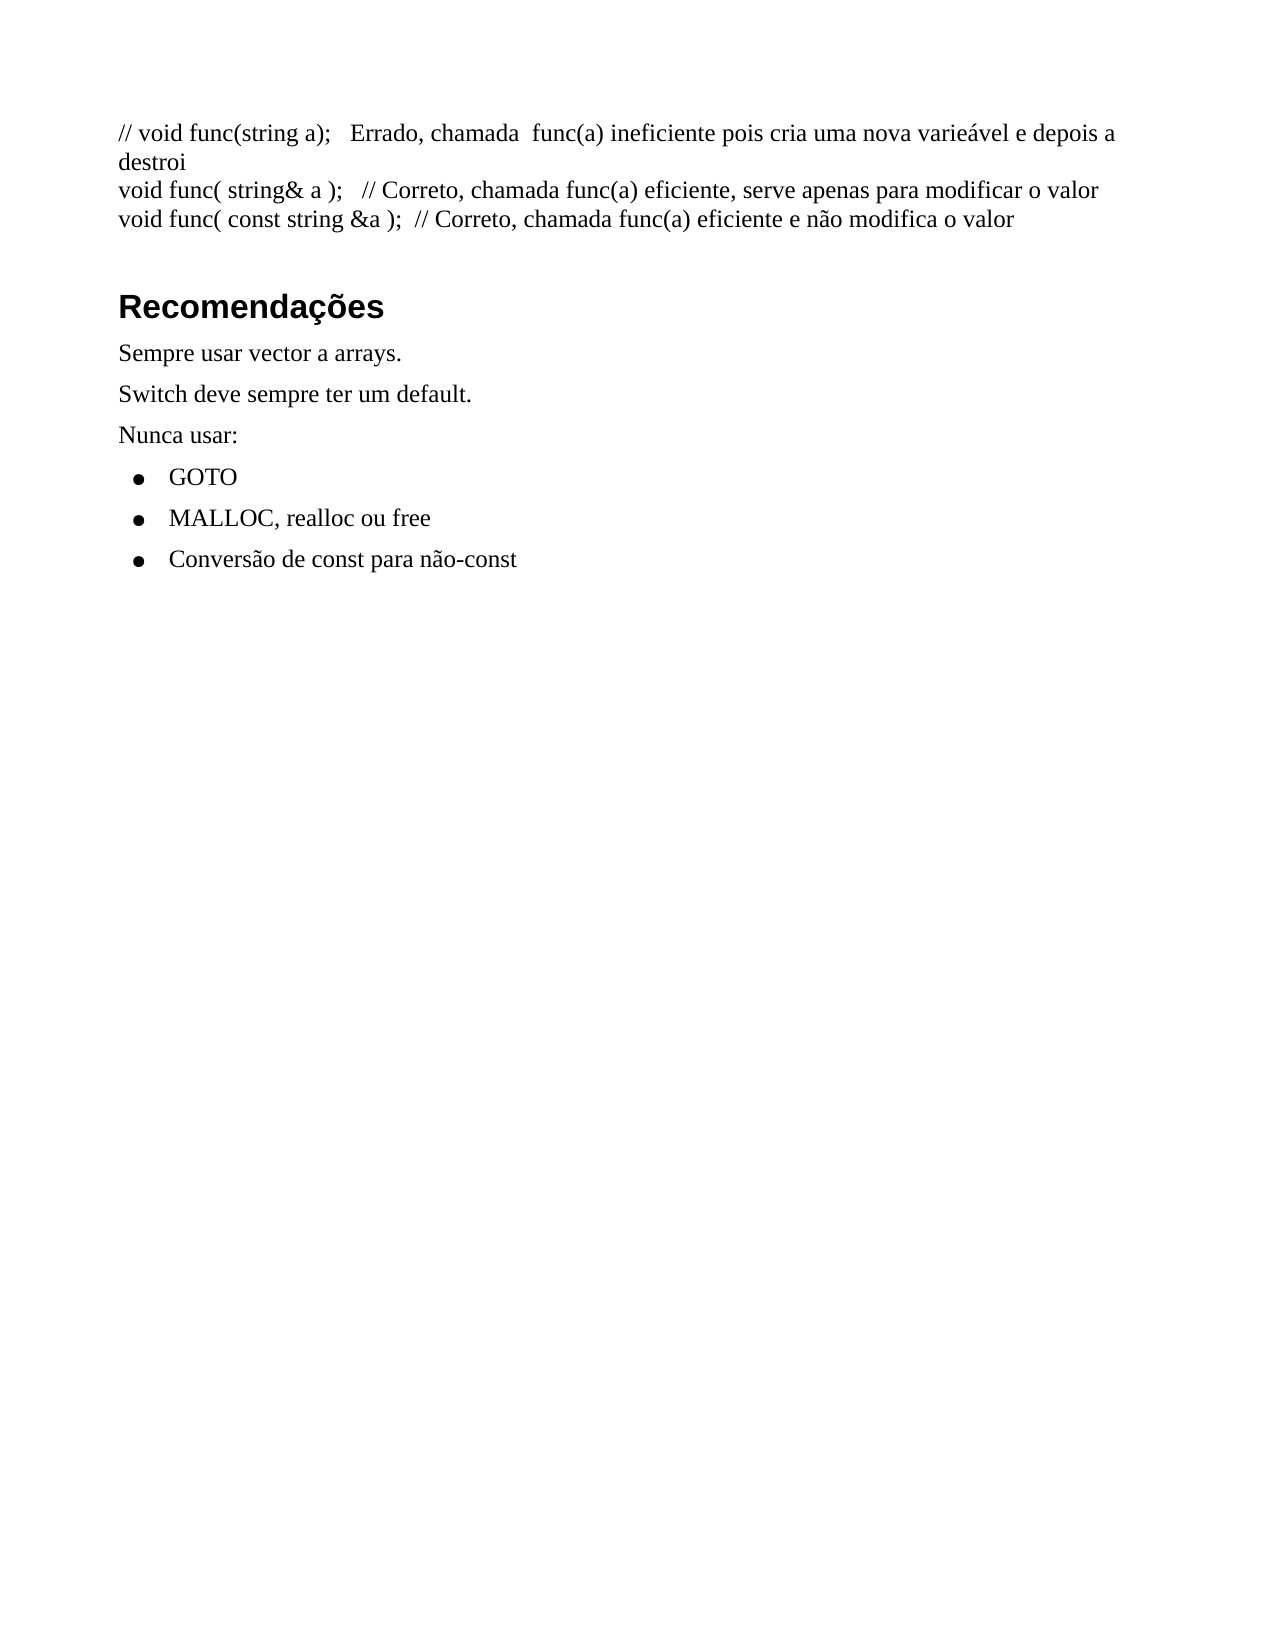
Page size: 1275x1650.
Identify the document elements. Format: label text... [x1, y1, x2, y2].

text Nunca usar: [118, 421, 1157, 449]
list Conversão de const para não-const [131, 544, 1157, 573]
list GOTO [131, 462, 1157, 491]
text // void func(string a); Errado, chamada func(a) ineficiente pois cria uma nova varieável e depois a destroi [118, 118, 1157, 176]
list MALLOC, realloc ou free [131, 503, 1157, 532]
text void func( const string &a ); // Correto, chamada func(a) eficiente e não modifica o valor [118, 204, 1157, 233]
text Sempre usar vector a arrays. [118, 338, 1157, 367]
text Switch deve sempre ter um default. [118, 379, 1157, 408]
subtitle Recomendações [118, 287, 1157, 326]
text void func( string& a ); // Correto, chamada func(a) eficiente, serve apenas para modificar o valor [118, 176, 1157, 204]
